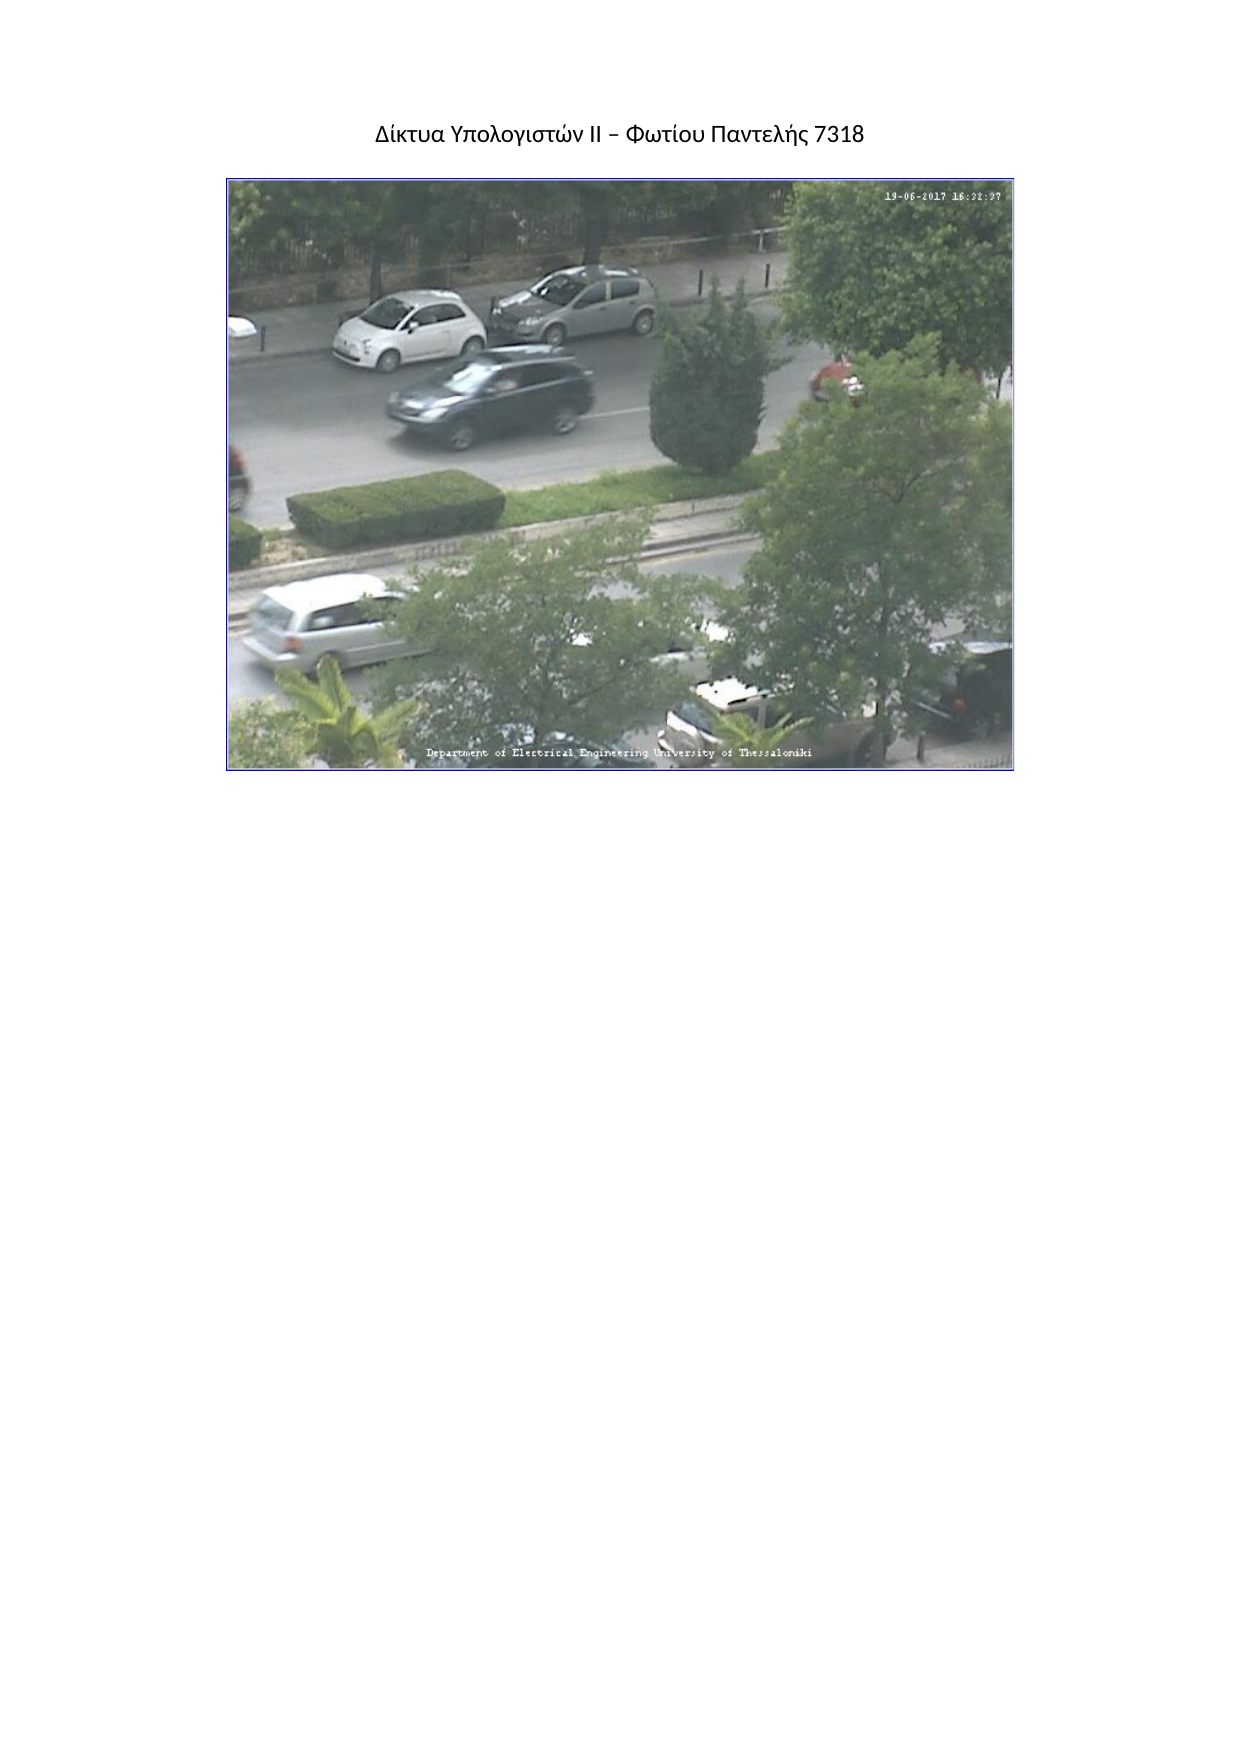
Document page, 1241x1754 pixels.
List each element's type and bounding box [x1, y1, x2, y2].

picture [226, 178, 1015, 771]
